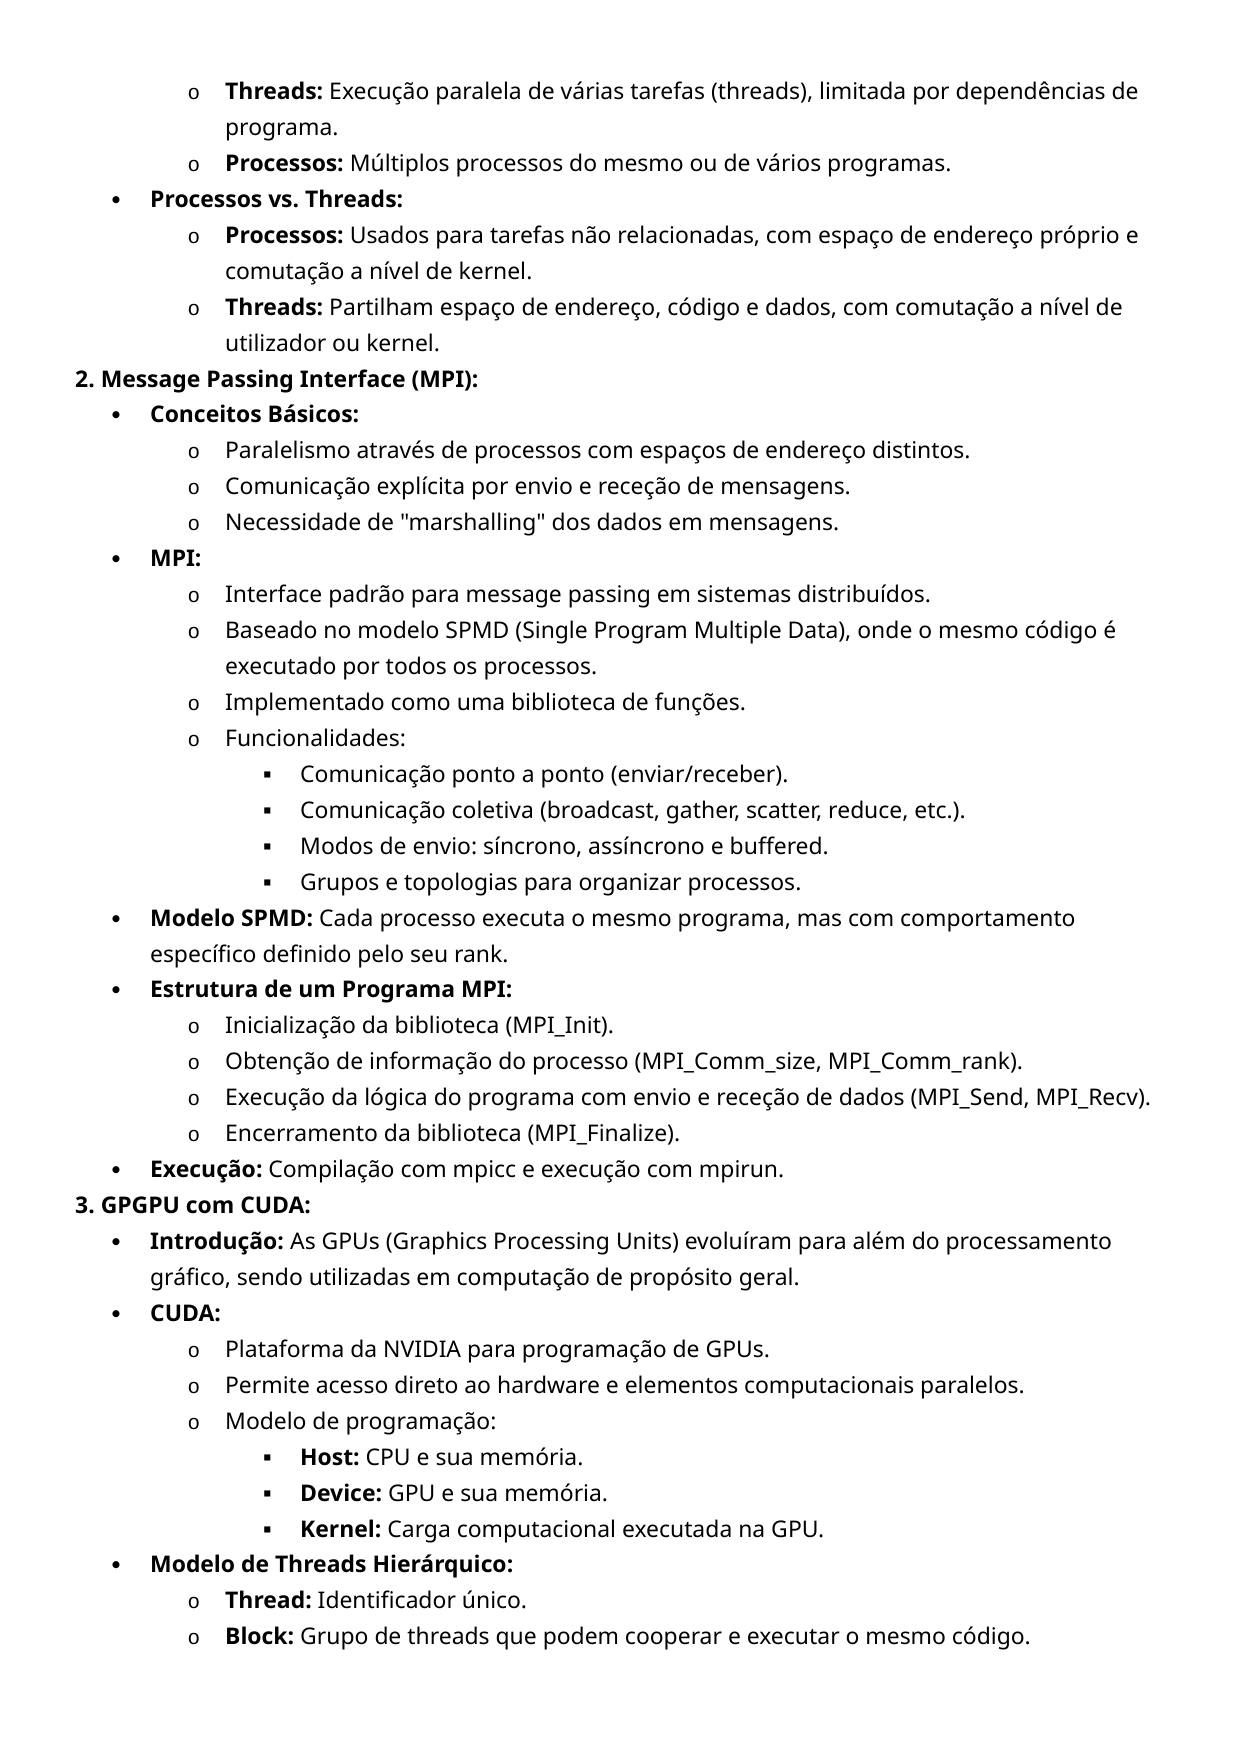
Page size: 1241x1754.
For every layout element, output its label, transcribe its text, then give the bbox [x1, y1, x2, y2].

text 3. GPGPU com CUDA: [75, 1189, 1165, 1220]
list MPI: [112, 542, 1165, 573]
list Baseado no modelo SPMD (Single Program Multiple Data), onde o mesmo código é executado por todos os processos. [187, 614, 1165, 681]
list Block: Grupo de threads que podem cooperar e executar o mesmo código. [187, 1620, 1165, 1652]
list Processos vs. Threads: [112, 183, 1165, 214]
list Modelo SPMD: Cada processo executa o mesmo programa, mas com comportamento específico definido pelo seu rank. [112, 902, 1165, 969]
list Obtenção de informação do processo (MPI_Comm_size, MPI_Comm_rank). [187, 1045, 1165, 1077]
list Modelo de programação: [187, 1405, 1165, 1436]
list Grupos e topologias para organizar processos. [262, 866, 1165, 897]
list Encerramento da biblioteca (MPI_Finalize). [187, 1117, 1165, 1148]
list Introdução: As GPUs (Graphics Processing Units) evoluíram para além do processamento gráfico, sendo utilizadas em computação de propósito geral. [112, 1225, 1165, 1292]
list Host: CPU e sua memória. [262, 1441, 1165, 1472]
list Paralelismo através de processos com espaços de endereço distintos. [187, 434, 1165, 466]
list Permite acesso direto ao hardware e elementos computacionais paralelos. [187, 1369, 1165, 1400]
list Modelo de Threads Hierárquico: [112, 1548, 1165, 1580]
list Thread: Identificador único. [187, 1584, 1165, 1616]
list Funcionalidades: [187, 722, 1165, 753]
list Interface padrão para message passing em sistemas distribuídos. [187, 578, 1165, 609]
list Processos: Múltiplos processos do mesmo ou de vários programas. [187, 147, 1165, 178]
list Estrutura de um Programa MPI: [112, 973, 1165, 1005]
list Execução: Compilação com mpicc e execução com mpirun. [112, 1153, 1165, 1184]
list Threads: Partilham espaço de endereço, código e dados, com comutação a nível de utilizador ou kernel. [187, 291, 1165, 358]
list Kernel: Carga computacional executada na GPU. [262, 1512, 1165, 1544]
list Plataforma da NVIDIA para programação de GPUs. [187, 1333, 1165, 1364]
list Execução da lógica do programa com envio e receção de dados (MPI_Send, MPI_Recv). [187, 1081, 1165, 1112]
list Implementado como uma biblioteca de funções. [187, 686, 1165, 717]
list Threads: Execução paralela de várias tarefas (threads), limitada por dependências de programa. [187, 75, 1165, 142]
text 2. Message Passing Interface (MPI): [75, 362, 1165, 394]
list CUDA: [112, 1297, 1165, 1328]
list Processos: Usados para tarefas não relacionadas, com espaço de endereço próprio e comutação a nível de kernel. [187, 219, 1165, 286]
list Conceitos Básicos: [112, 398, 1165, 430]
list Modos de envio: síncrono, assíncrono e buffered. [262, 830, 1165, 861]
list Inicialização da biblioteca (MPI_Init). [187, 1009, 1165, 1041]
list Necessidade de "marshalling" dos dados em mensagens. [187, 506, 1165, 537]
list Comunicação explícita por envio e receção de mensagens. [187, 470, 1165, 502]
list Comunicação ponto a ponto (enviar/receber). [262, 758, 1165, 789]
list Device: GPU e sua memória. [262, 1477, 1165, 1508]
list Comunicação coletiva (broadcast, gather, scatter, reduce, etc.). [262, 794, 1165, 825]
